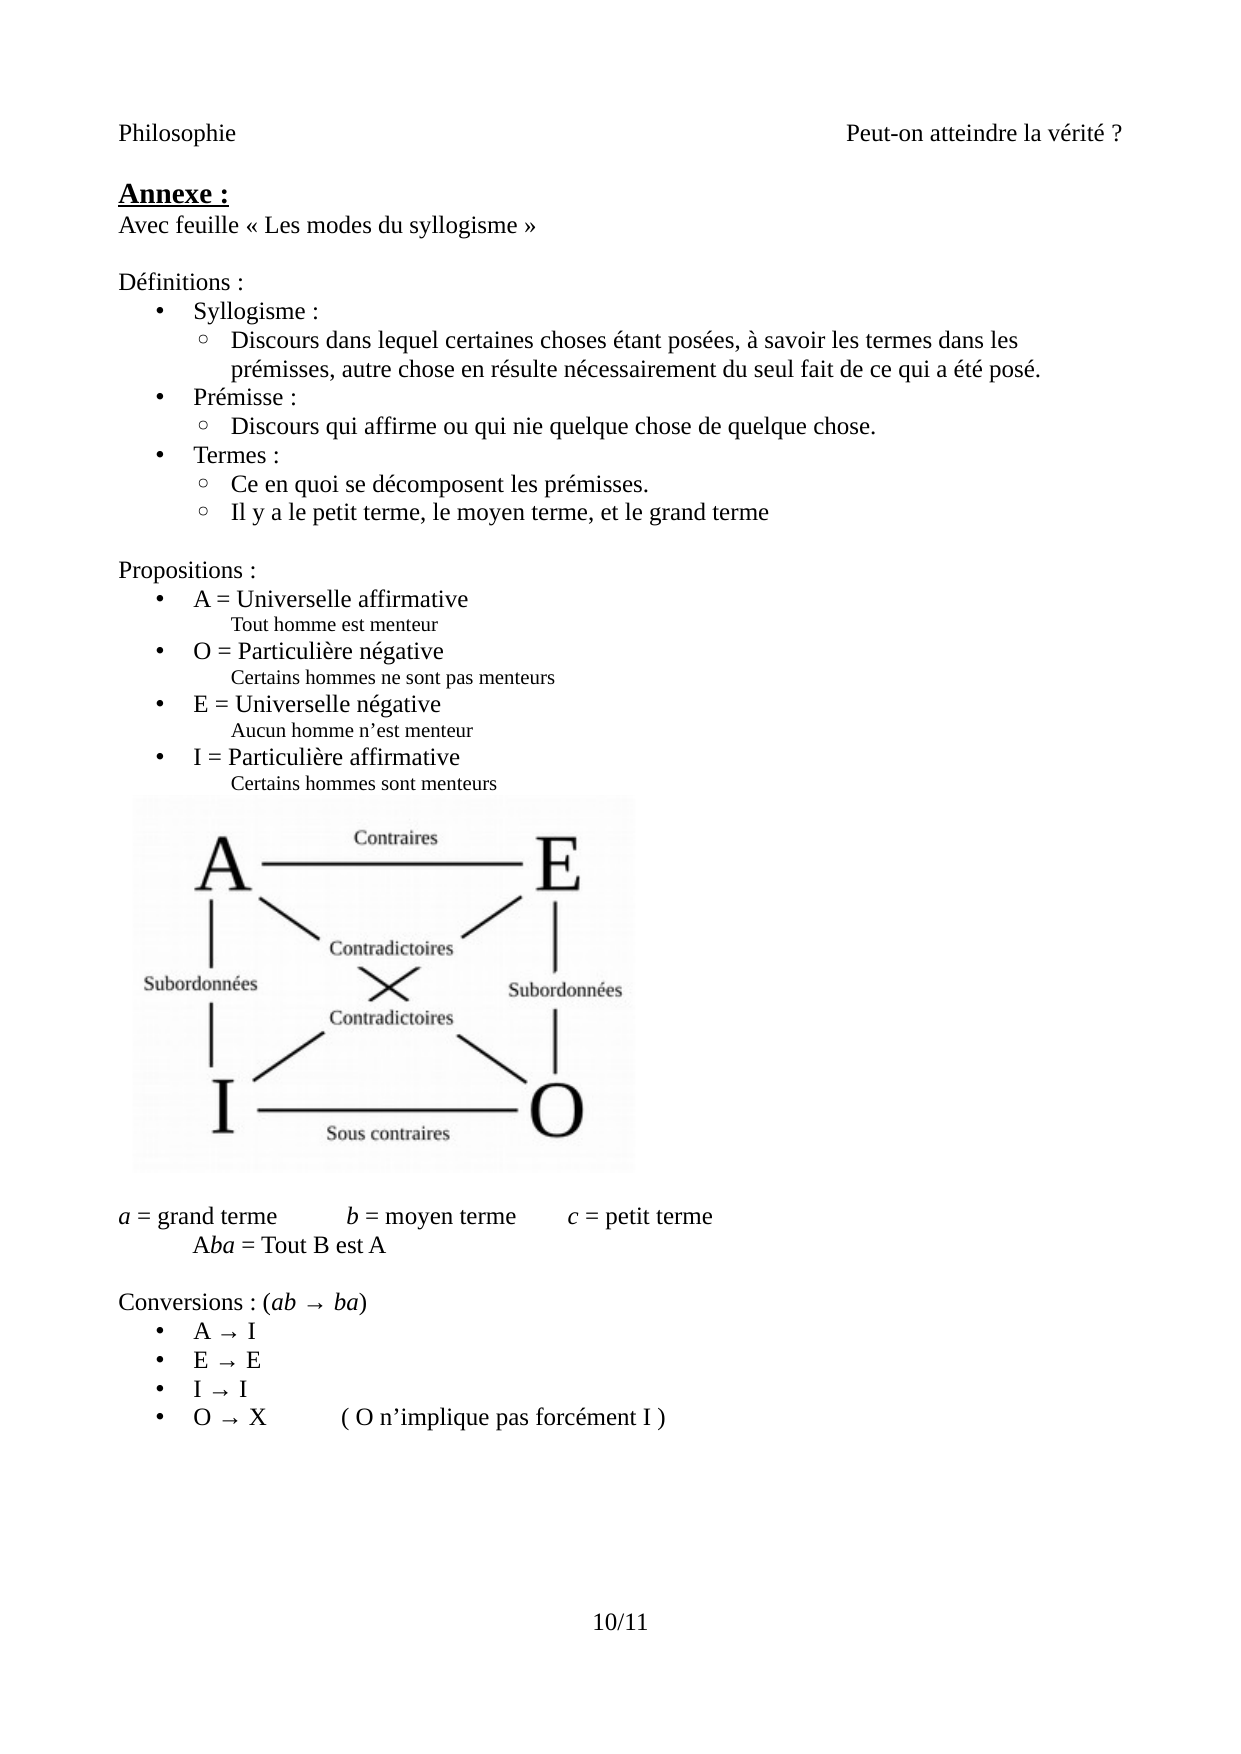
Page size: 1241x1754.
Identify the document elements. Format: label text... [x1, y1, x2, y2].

list I → I [156, 1374, 1122, 1402]
list Certains hommes sont menteurs [193, 771, 1122, 795]
list Syllogisme : [156, 296, 1122, 325]
text Annexe : [118, 176, 1122, 210]
text Définitions : [118, 267, 1122, 296]
list Tout homme est menteur [193, 612, 1122, 636]
list Discours qui affirme ou qui nie quelque chose de quelque chose. [193, 411, 1122, 440]
list Aucun homme n’est menteur [193, 718, 1122, 742]
text Propositions : [118, 555, 1122, 584]
list I = Particulière affirmative [156, 742, 1122, 771]
list Certains hommes ne sont pas menteurs [193, 665, 1122, 689]
list E → E [156, 1345, 1122, 1374]
list Il y a le petit terme, le moyen terme, et le grand terme [193, 497, 1122, 526]
list A = Universelle affirmative [156, 584, 1122, 612]
list Prémisse : [156, 382, 1122, 411]
list Ce en quoi se décomposent les prémisses. [193, 469, 1122, 497]
list Termes : [156, 440, 1122, 469]
text a = grand terme b = moyen terme c = petit terme [118, 1201, 1122, 1230]
list O = Particulière négative [156, 636, 1122, 665]
list O → X ( O n’implique pas forcément I ) [156, 1402, 1122, 1431]
list Discours dans lequel certaines choses étant posées, à savoir les termes dans les prémisses, autre chose en résulte nécessairement du seul fait de ce qui a été posé. [193, 325, 1122, 382]
text Aba = Tout B est A [118, 1230, 1122, 1259]
picture [132, 795, 636, 1173]
list E = Universelle négative [156, 689, 1122, 718]
text Conversions : (ab → ba) [118, 1287, 1122, 1316]
text Avec feuille « Les modes du syllogisme » [118, 210, 1122, 239]
list A → I [156, 1316, 1122, 1345]
